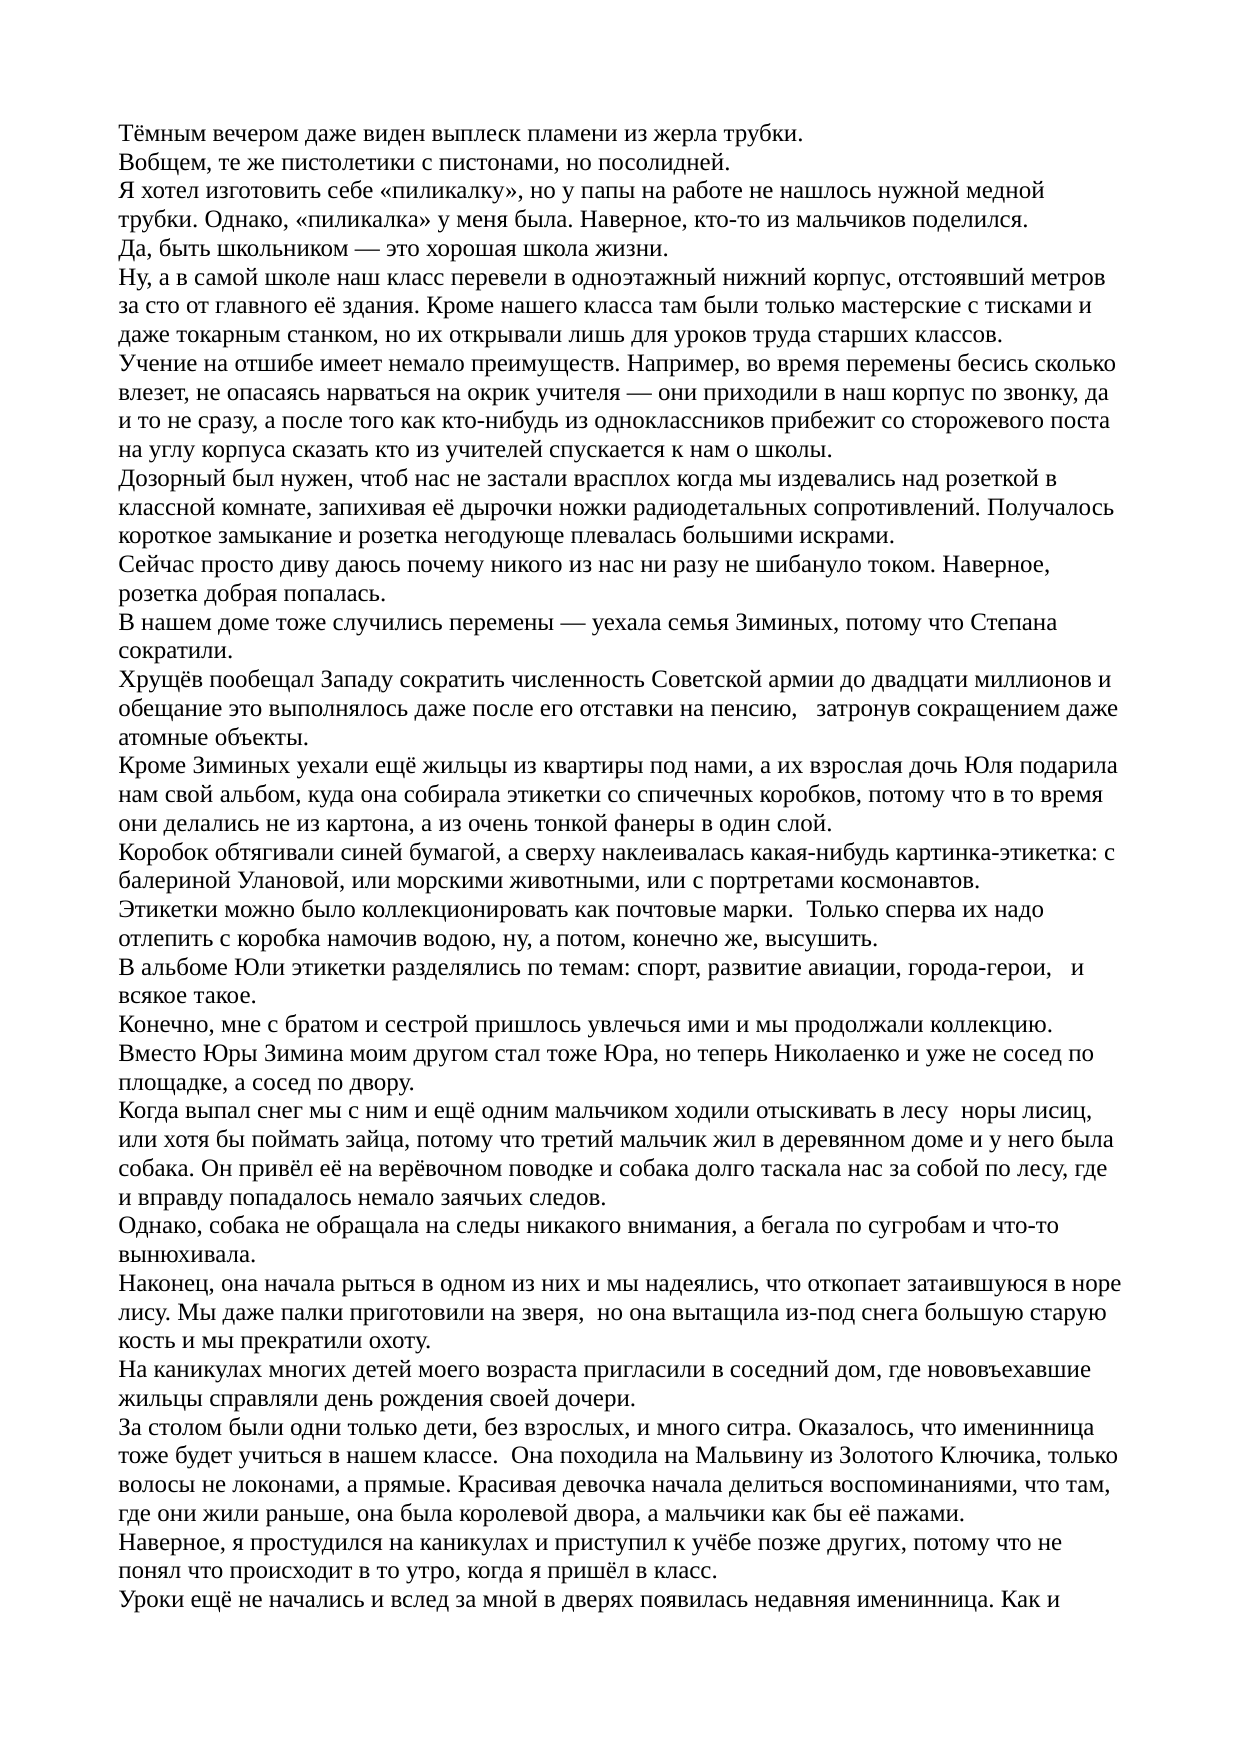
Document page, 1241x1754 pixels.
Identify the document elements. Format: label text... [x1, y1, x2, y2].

text Сейчас просто диву даюсь почему никого из нас ни разу не шибануло током. Наверное, розетка добрая попалась. [118, 549, 1122, 607]
text Кроме Зиминых уехали ещё жильцы из квартиры под нами, а их взрослая дочь Юля подарила нам свой альбом, куда она собирала этикетки со спичечных коробков, потому что в то время они делались не из картона, а из очень тонкой фанеры в один слой. [118, 751, 1122, 837]
text Ну, а в самой школе наш класс перевели в одноэтажный нижний корпус, отстоявший метров за сто от главного её здания. Кроме нашего класса там были только мастерские с тисками и даже токарным станком, но их открывали лишь для уроков труда старших классов. [118, 262, 1122, 348]
text Когда выпал снег мы с ним и ещё одним мальчиком ходили отыскивать в лесу норы лисиц, или хотя бы поймать зайца, потому что третий мальчик жил в деревянном доме и у него была собака. Он привёл её на верёвочном поводке и собака долго таскала нас за собой по лесу, где и вправду попадалось немало заячьих следов. [118, 1096, 1122, 1211]
text Конечно, мне с братом и сестрой пришлось увлечься ими и мы продолжали коллекцию. [118, 1009, 1122, 1038]
text Хрущёв пообещал Западу сократить численность Советской армии до двадцати миллионов и обещание это выполнялось даже после его отставки на пенсию, затронув сокращением даже атомные объекты. [118, 664, 1122, 751]
text Наконец, она начала рыться в одном из них и мы надеялись, что откопает затаившуюся в норе лису. Мы даже палки приготовили на зверя, но она вытащила из-под снега большую старую кость и мы прекратили охоту. [118, 1268, 1122, 1354]
text Наверное, я простудился на каникулах и приступил к учёбе позже других, потому что не понял что происходит в то утро, когда я пришёл в класс. [118, 1527, 1122, 1584]
text Дозорный был нужен, чтоб нас не застали врасплох когда мы издевались над розеткой в классной комнате, запихивая её дырочки ножки радиодетальных сопротивлений. Получалось короткое замыкание и розетка негодующе плевалась большими искрами. [118, 463, 1122, 549]
text За столом были одни только дети, без взрослых, и много ситра. Оказалось, что именинница тоже будет учиться в нашем классе. Она походила на Мальвину из Золотого Ключика, только волосы не локонами, а прямые. Красивая девочка начала делиться воспоминаниями, что там, где они жили раньше, она была королевой двора, а мальчики как бы её пажами. [118, 1412, 1122, 1527]
text На каникулах многих детей моего возраста пригласили в соседний дом, где нововъехавшие жильцы справляли день рождения своей дочери. [118, 1354, 1122, 1412]
text Этикетки можно было коллекционировать как почтовые марки. Только сперва их надо отлепить с коробка намочив водою, ну, а потом, конечно же, высушить. [118, 894, 1122, 952]
text В нашем доме тоже случились перемены — уехала семья Зиминых, потому что Степана сократили. [118, 607, 1122, 664]
text В альбоме Юли этикетки разделялись по темам: спорт, развитие авиации, города-герои, и всякое такое. [118, 952, 1122, 1009]
text Вместо Юры Зимина моим другом стал тоже Юра, но теперь Николаенко и уже не сосед по площадке, а сосед по двору. [118, 1038, 1122, 1096]
text Учение на отшибе имеет немало преимуществ. Например, во время перемены бесись сколько влезет, не опасаясь нарваться на окрик учителя — они приходили в наш корпус по звонку, да и то не сразу, а после того как кто-нибудь из одноклассников прибежит со сторожевого поста на углу корпуса сказать кто из учителей спускается к нам о школы. [118, 348, 1122, 463]
text Уроки ещё не начались и вслед за мной в дверях появилась недавняя именинница. Как и [118, 1584, 1122, 1613]
text Тёмным вечером даже виден выплеск пламени из жерла трубки. [118, 118, 1122, 147]
text Однако, собака не обращала на следы никакого внимания, а бегала по сугробам и что-то вынюхивала. [118, 1211, 1122, 1268]
text Я хотел изготовить себе «пиликалку», но у папы на работе не нашлось нужной медной трубки. Однако, «пиликалка» у меня была. Наверное, кто-то из мальчиков поделился. [118, 176, 1122, 233]
text Коробок обтягивали синей бумагой, а сверху наклеивалась какая-нибудь картинка-этикетка: с балериной Улановой, или морскими животными, или с портретами космонавтов. [118, 837, 1122, 894]
text Вобщем, те же пистолетики с пистонами, но посолидней. [118, 147, 1122, 176]
text Да, быть школьником — это хорошая школа жизни. [118, 233, 1122, 262]
